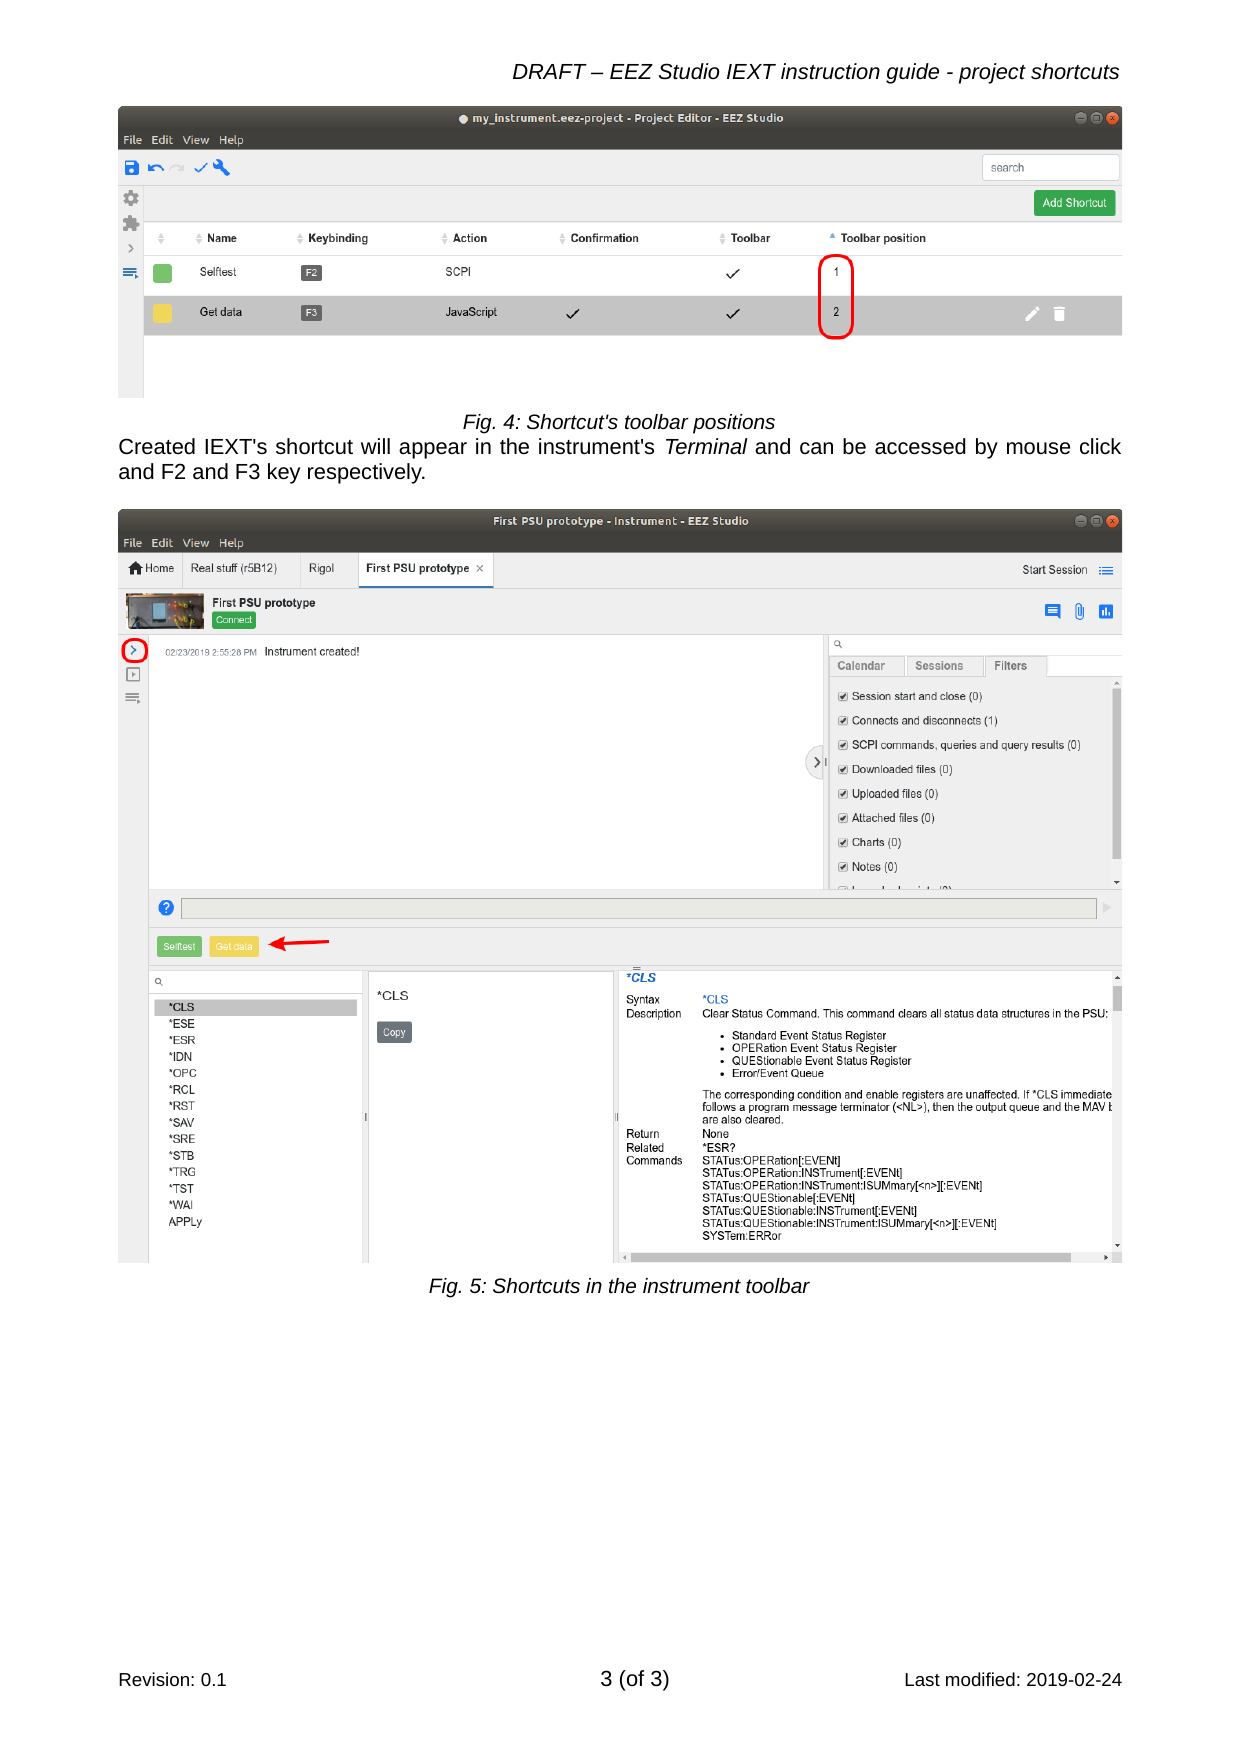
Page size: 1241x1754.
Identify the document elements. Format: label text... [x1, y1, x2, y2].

picture [118, 106, 1123, 398]
picture [118, 509, 1123, 1263]
text Fig. 4: Shortcut's toolbar positions [118, 398, 1122, 434]
text Created IEXT's shortcut will appear in the instrument's Terminal and can be accessed by mouse click and F2 and F3 key respectively. [118, 434, 1122, 484]
text Fig. 5: Shortcuts in the instrument toolbar [118, 1263, 1122, 1298]
